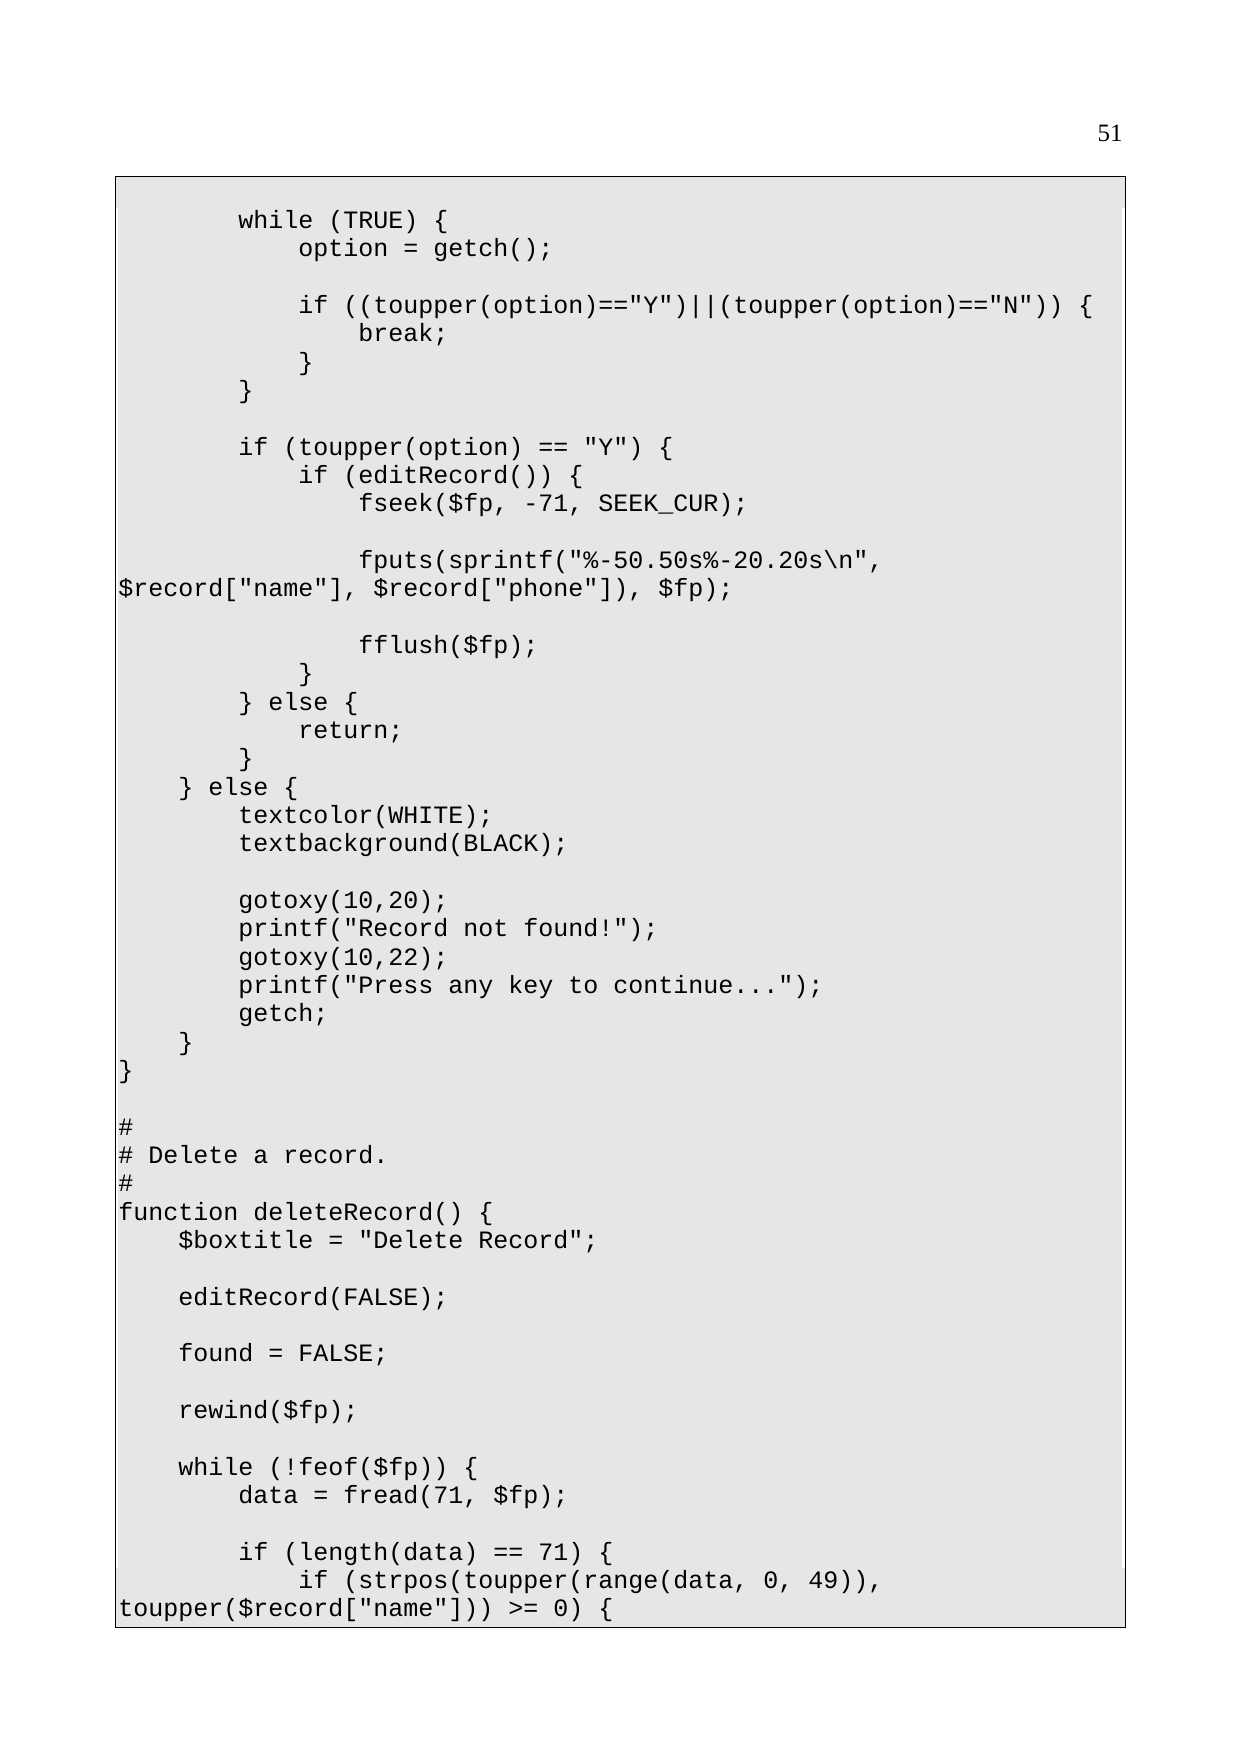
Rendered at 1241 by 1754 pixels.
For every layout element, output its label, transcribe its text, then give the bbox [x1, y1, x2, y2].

text # [118, 1114, 1122, 1143]
text getch; [118, 1001, 1122, 1029]
text option = getch(); [118, 236, 1122, 264]
text if (toupper(option) == "Y") { [118, 434, 1122, 463]
text fseek($fp, -71, SEEK_CUR); [118, 491, 1122, 519]
text break; [118, 321, 1122, 349]
text while (!feof($fp)) { [118, 1454, 1122, 1483]
text } else { [118, 774, 1122, 803]
text fflush($fp); [118, 633, 1122, 661]
text if ((toupper(option)=="Y")||(toupper(option)=="N")) { [118, 293, 1122, 321]
text # Delete a record. [118, 1143, 1122, 1171]
text rewind($fp); [118, 1398, 1122, 1426]
text } [118, 1058, 1122, 1086]
text while (TRUE) { [118, 208, 1122, 236]
text $boxtitle = "Delete Record"; [118, 1228, 1122, 1256]
text printf("Record not found!"); [118, 916, 1122, 944]
text if (editRecord()) { [118, 463, 1122, 491]
text textbackground(BLACK); [118, 831, 1122, 859]
text fputs(sprintf("%-50.50s%-20.20s\n", $record["name"], $record["phone"]), $fp); [118, 548, 1122, 604]
text gotoxy(10,22); [118, 944, 1122, 973]
text } [118, 1029, 1122, 1058]
text function deleteRecord() { [118, 1199, 1122, 1228]
text } [118, 746, 1122, 774]
text } [118, 378, 1122, 406]
text editRecord(FALSE); [118, 1284, 1122, 1313]
text printf("Press any key to continue..."); [118, 973, 1122, 1001]
text } else { [118, 689, 1122, 718]
text # [118, 1171, 1122, 1199]
text } [118, 661, 1122, 689]
text return; [118, 718, 1122, 746]
text } [118, 349, 1122, 378]
text if (length(data) == 71) { [118, 1539, 1122, 1565]
text data = fread(71, $fp); [118, 1483, 1122, 1511]
text textcolor(WHITE); [118, 803, 1122, 831]
text found = FALSE; [118, 1341, 1122, 1369]
text if (strpos(toupper(range(data, 0, 49)), toupper($record["name"])) >= 0) { [116, 1565, 1125, 1627]
text gotoxy(10,20); [118, 888, 1122, 916]
